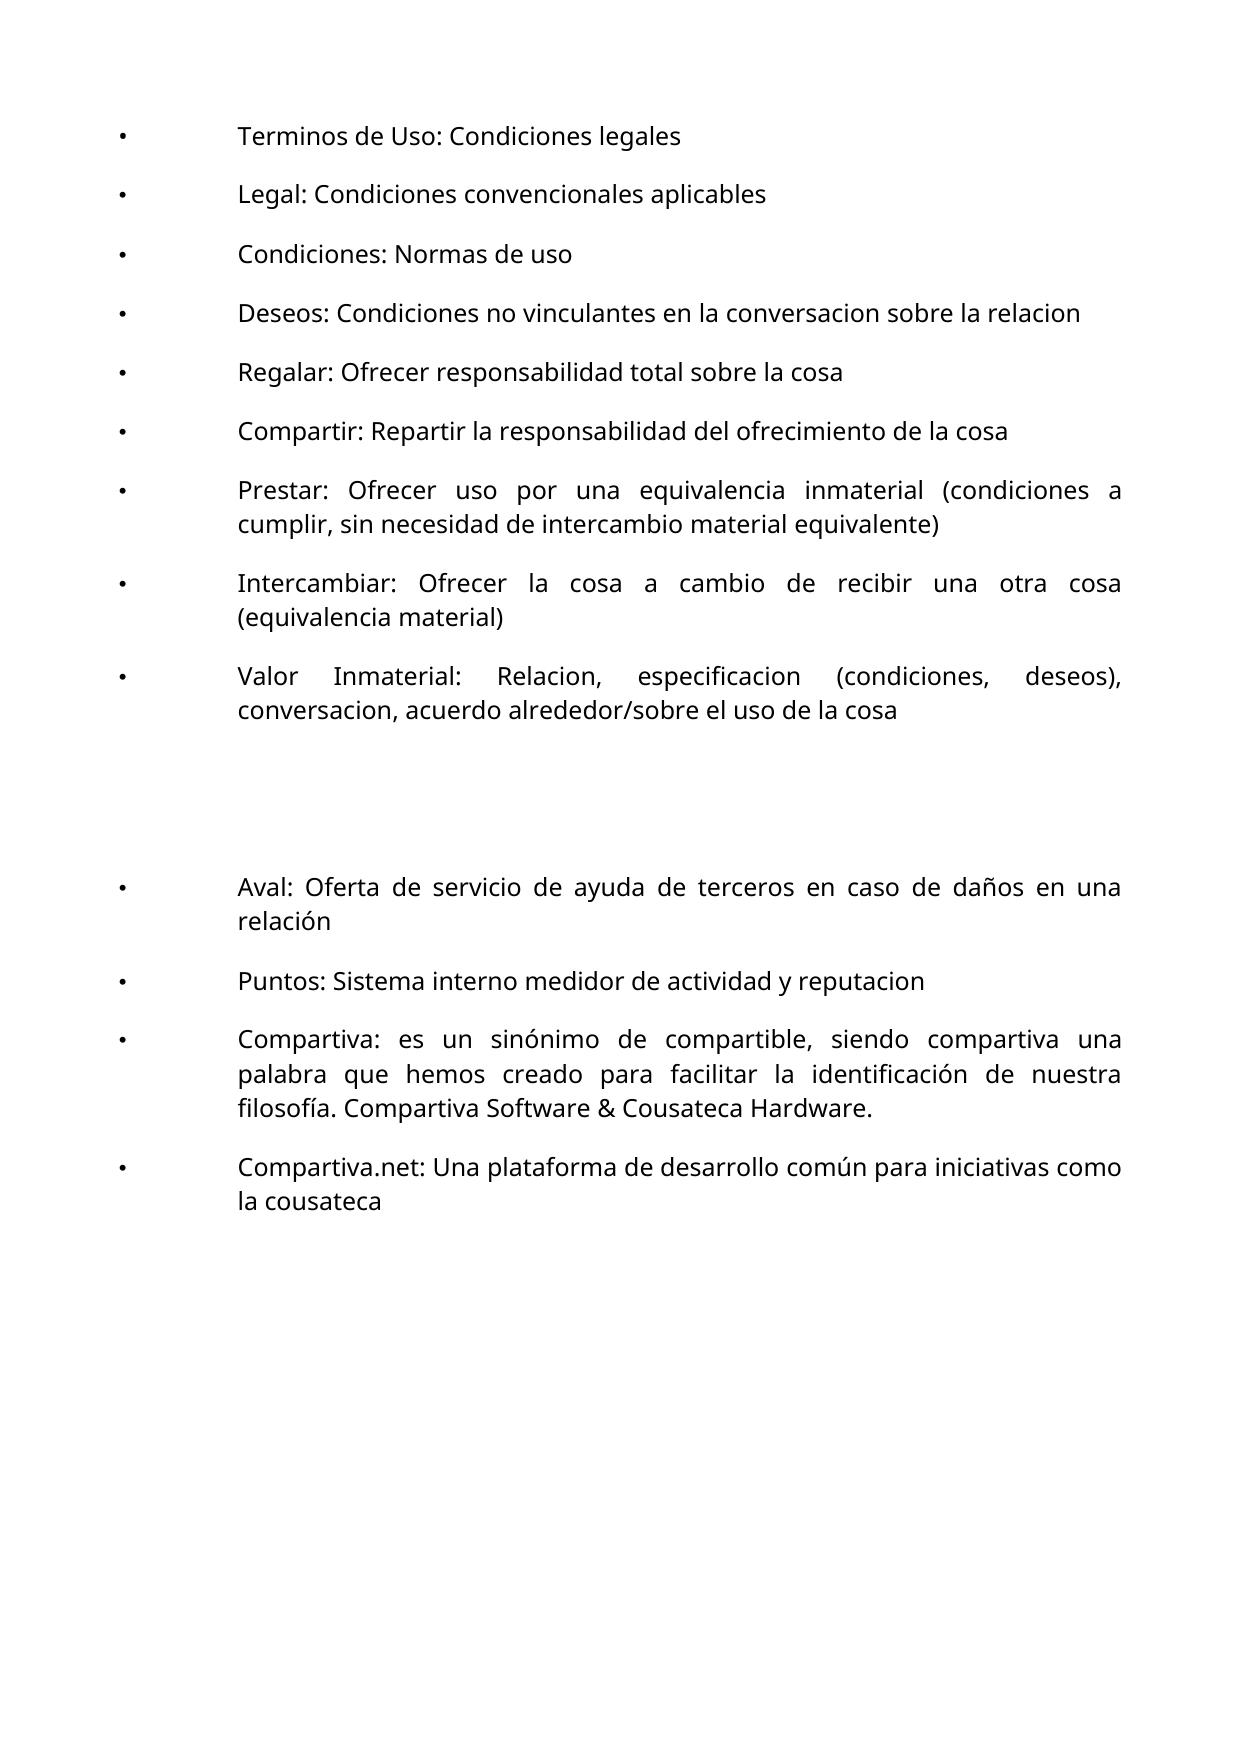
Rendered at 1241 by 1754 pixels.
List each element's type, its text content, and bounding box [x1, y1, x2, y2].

list Regalar: Ofrecer responsabilidad total sobre la cosa [118, 354, 1122, 388]
list Deseos: Condiciones no vinculantes en la conversacion sobre la relacion [118, 295, 1122, 329]
list Compartiva.net: Una plataforma de desarrollo común para iniciativas como la cousateca [118, 1149, 1122, 1217]
list Intercambiar: Ofrecer la cosa a cambio de recibir una otra cosa (equivalencia material) [118, 566, 1122, 634]
list Valor Inmaterial: Relacion, especificacion (condiciones, deseos), conversacion, acuerdo alrededor/sobre el uso de la cosa [118, 659, 1122, 727]
list Condiciones: Normas de uso [118, 236, 1122, 270]
list Legal: Condiciones convencionales aplicables [118, 177, 1122, 211]
list Terminos de Uso: Condiciones legales [118, 118, 1122, 152]
list Compartiva: es un sinónimo de compartible, siendo compartiva una palabra que hemos creado para facilitar la identificación de nuestra filosofía. Compartiva Software & Cousateca Hardware. [118, 1022, 1122, 1124]
list Compartir: Repartir la responsabilidad del ofrecimiento de la cosa [118, 413, 1122, 447]
list Prestar: Ofrecer uso por una equivalencia inmaterial (condiciones a cumplir, sin necesidad de intercambio material equivalente) [118, 472, 1122, 541]
list Aval: Oferta de servicio de ayuda de terceros en caso de daños en una relación [118, 870, 1122, 938]
list Puntos: Sistema interno medidor de actividad y reputacion [118, 963, 1122, 997]
